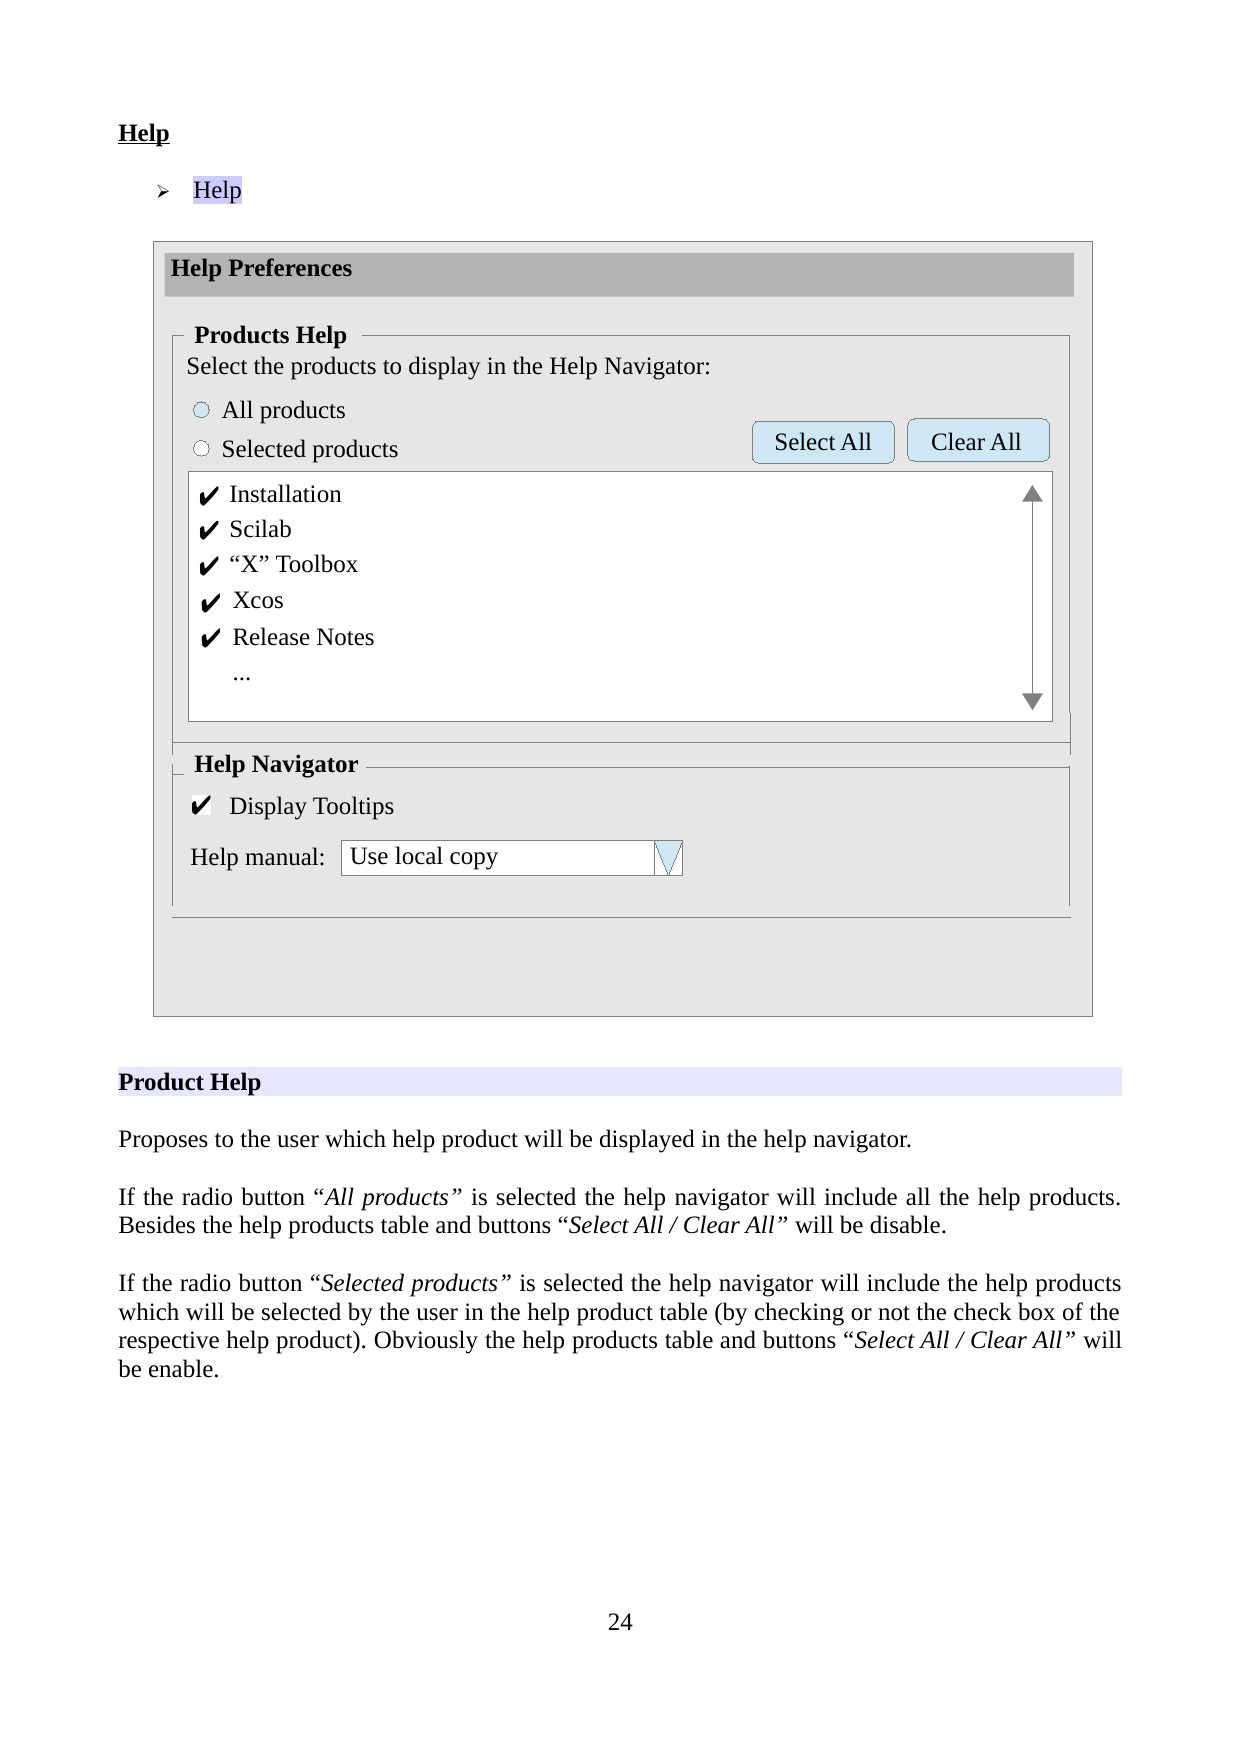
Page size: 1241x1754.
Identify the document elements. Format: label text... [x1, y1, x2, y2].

text If the radio button “All products” is selected the help navigator will include all the help products. Besides the help products table and buttons “Select All / Clear All” will be disable. [118, 1182, 1122, 1239]
list Help [156, 176, 1122, 204]
text Proposes to the user which help product will be displayed in the help navigator. [118, 1124, 1122, 1153]
text If the radio button “Selected products” is selected the help navigator will include the help products which will be selected by the user in the help product table (by checking or not the check box of the respective help product). Obviously the help products table and buttons “Select All / Clear All” will be enable. [118, 1268, 1122, 1383]
picture [199, 521, 219, 540]
picture [201, 593, 220, 613]
text Help [118, 118, 1122, 147]
picture [191, 795, 211, 815]
picture [201, 628, 220, 648]
picture [199, 486, 219, 506]
picture [199, 556, 219, 576]
text Product Help [118, 1067, 1122, 1096]
